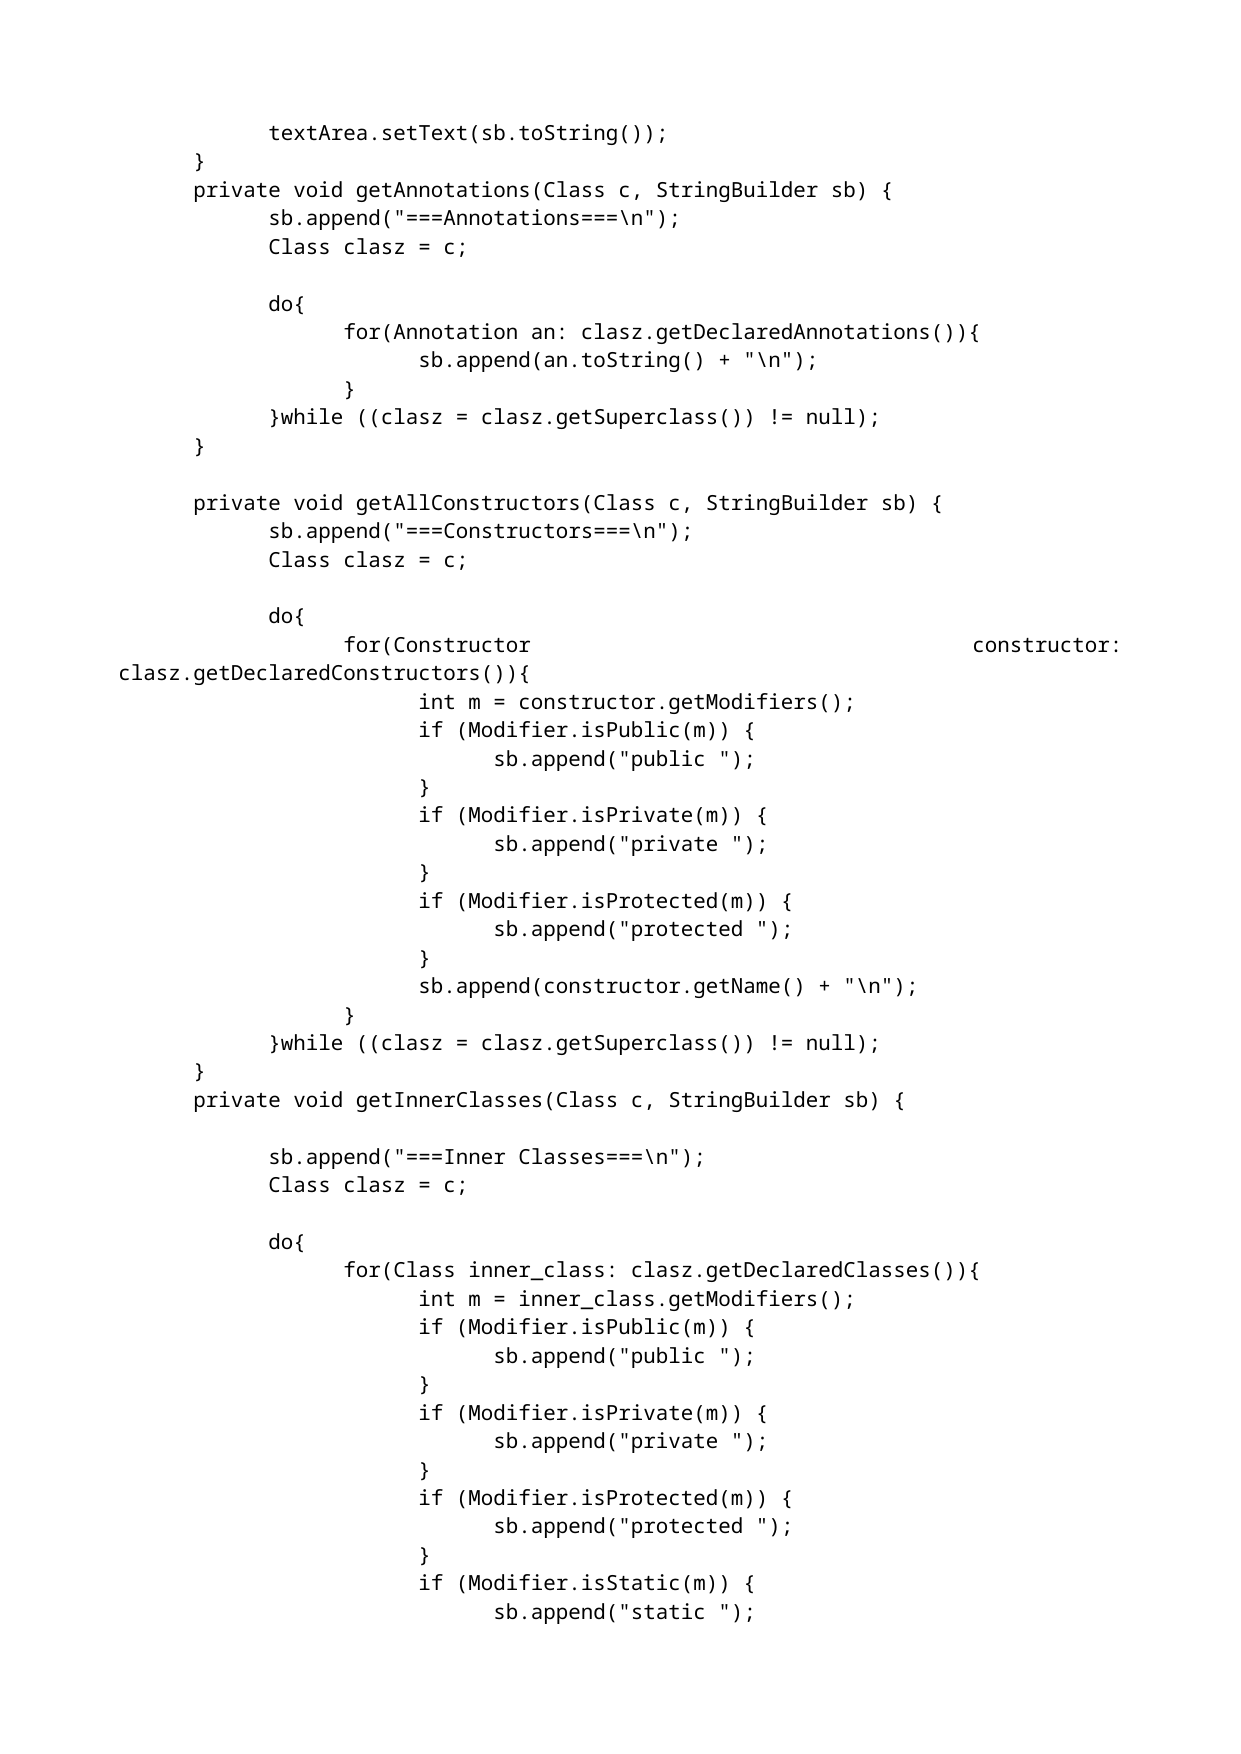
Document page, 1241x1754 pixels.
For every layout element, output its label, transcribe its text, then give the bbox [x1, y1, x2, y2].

text sb.append("private "); [118, 829, 1122, 857]
text sb.append("static "); [118, 1597, 1122, 1625]
text for(Annotation an: clasz.getDeclaredAnnotations()){ [118, 317, 1122, 346]
text do{ [118, 289, 1122, 317]
text } [118, 943, 1122, 971]
text do{ [118, 1227, 1122, 1256]
text int m = inner_class.getModifiers(); [118, 1284, 1122, 1312]
text } [118, 772, 1122, 801]
text private void getAnnotations(Class c, StringBuilder sb) { [118, 175, 1122, 203]
text private void getAllConstructors(Class c, StringBuilder sb) { [118, 488, 1122, 516]
text } [118, 1455, 1122, 1483]
text } [118, 147, 1122, 175]
text int m = constructor.getModifiers(); [118, 687, 1122, 715]
text if (Modifier.isProtected(m)) { [118, 886, 1122, 914]
text sb.append("public "); [118, 744, 1122, 772]
text if (Modifier.isPublic(m)) { [118, 715, 1122, 744]
text } [118, 1057, 1122, 1085]
text } [118, 1369, 1122, 1398]
text sb.append("===Constructors===\n"); [118, 516, 1122, 545]
text sb.append("private "); [118, 1426, 1122, 1455]
text if (Modifier.isProtected(m)) { [118, 1483, 1122, 1512]
text if (Modifier.isPrivate(m)) { [118, 801, 1122, 829]
text Class clasz = c; [118, 1170, 1122, 1199]
text } [118, 857, 1122, 886]
text } [118, 1540, 1122, 1568]
text sb.append(constructor.getName() + "\n"); [118, 971, 1122, 1000]
text if (Modifier.isStatic(m)) { [118, 1568, 1122, 1597]
text sb.append("===Inner Classes===\n"); [118, 1142, 1122, 1170]
text if (Modifier.isPublic(m)) { [118, 1312, 1122, 1341]
text } [118, 374, 1122, 402]
text Class clasz = c; [118, 232, 1122, 260]
text private void getInnerClasses(Class c, StringBuilder sb) { [118, 1085, 1122, 1113]
text sb.append("protected "); [118, 1512, 1122, 1540]
text do{ [118, 602, 1122, 630]
text textArea.setText(sb.toString()); [118, 118, 1122, 147]
text sb.append("public "); [118, 1341, 1122, 1369]
text } [118, 1000, 1122, 1028]
text } [118, 431, 1122, 459]
text }while ((clasz = clasz.getSuperclass()) != null); [118, 402, 1122, 431]
text sb.append("===Annotations===\n"); [118, 203, 1122, 232]
text sb.append(an.toString() + "\n"); [118, 346, 1122, 374]
text }while ((clasz = clasz.getSuperclass()) != null); [118, 1028, 1122, 1057]
text sb.append("protected "); [118, 914, 1122, 943]
text Class clasz = c; [118, 545, 1122, 573]
text for(Constructor constructor: clasz.getDeclaredConstructors()){ [118, 630, 1122, 687]
text if (Modifier.isPrivate(m)) { [118, 1398, 1122, 1426]
text for(Class inner_class: clasz.getDeclaredClasses()){ [118, 1256, 1122, 1284]
